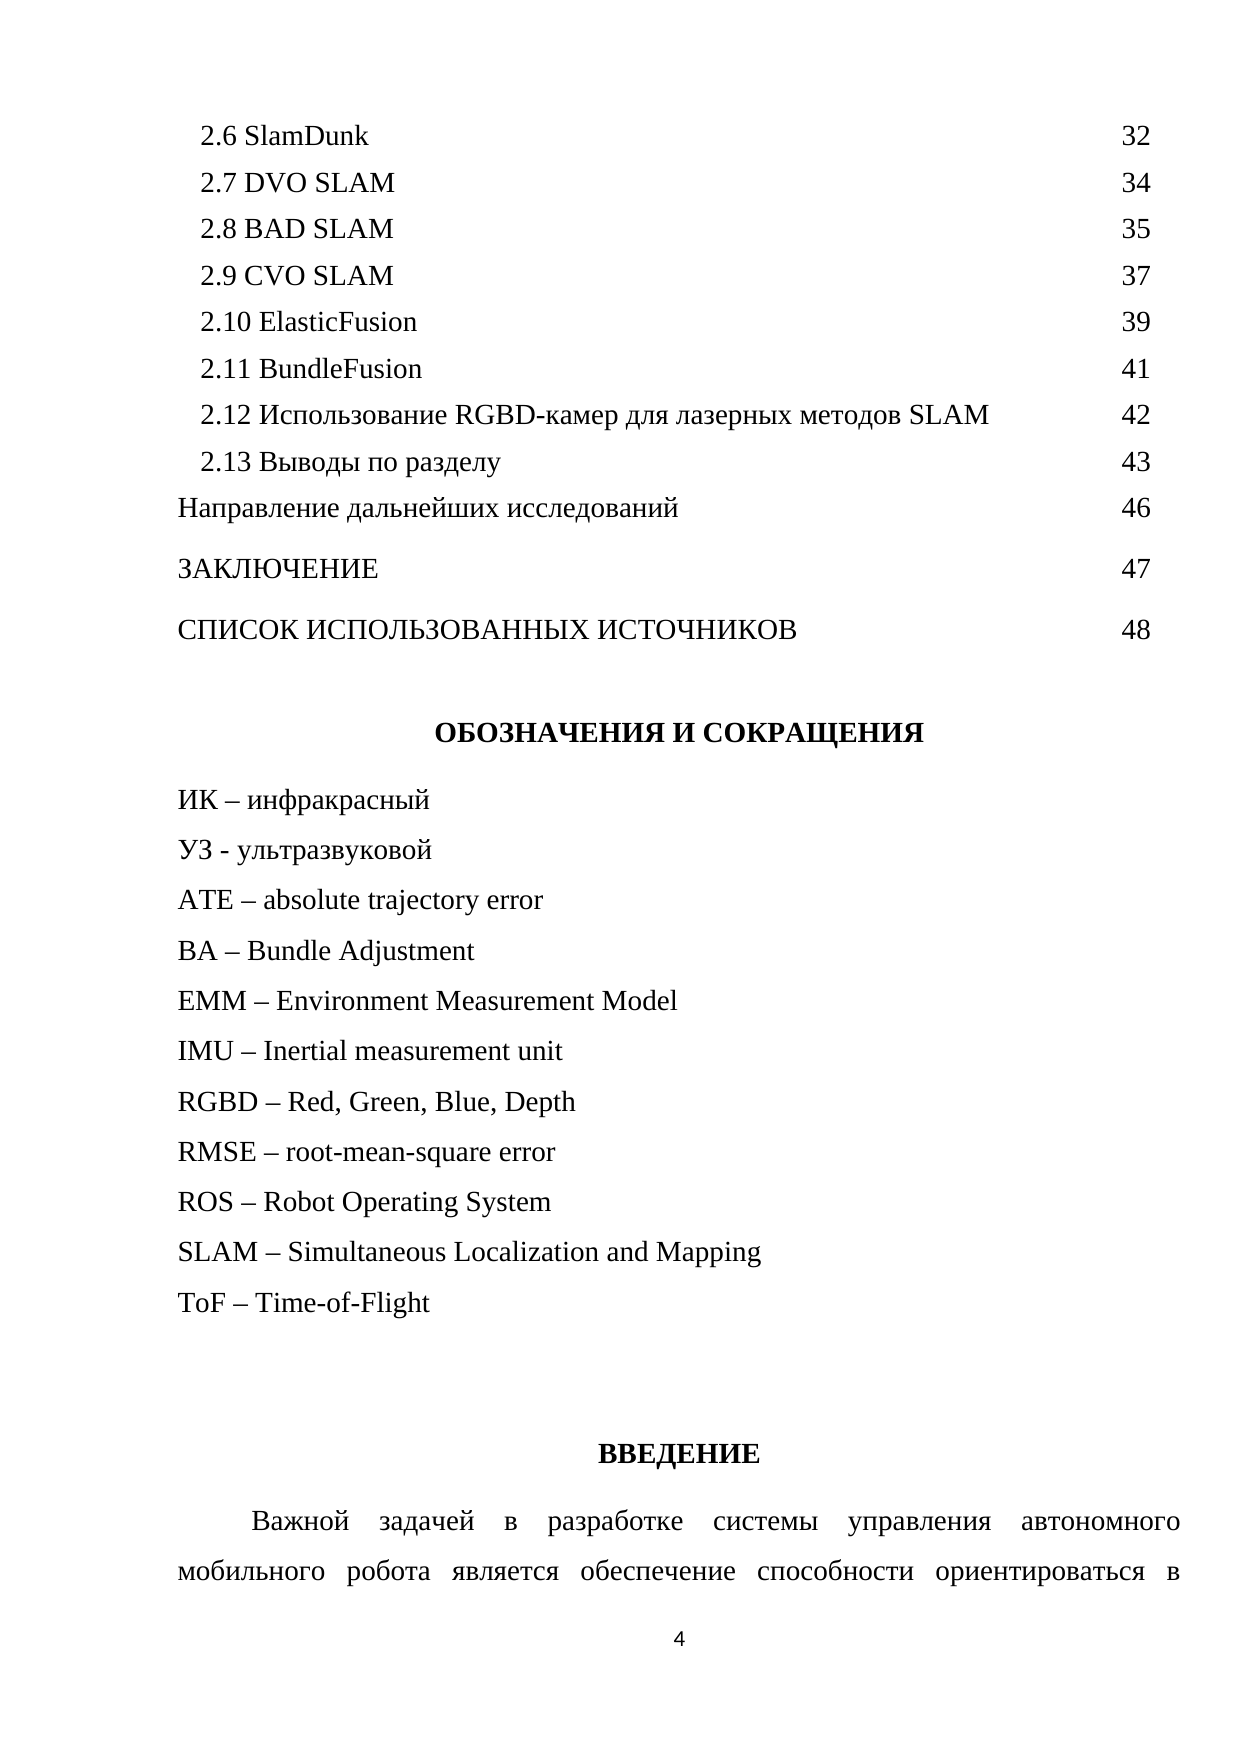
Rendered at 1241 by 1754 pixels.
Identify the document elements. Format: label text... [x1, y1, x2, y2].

text 2.12 Использование RGBD-камер для лазерных методов SLAM 42 [200, 397, 1181, 431]
text ATE – absolute trajectory error [177, 882, 1181, 916]
text ToF – Time-of-Flight [177, 1285, 1181, 1318]
text 2.8 BAD SLAM 35 [200, 211, 1181, 245]
text IMU – Inertial measurement unit [177, 1033, 1181, 1067]
text УЗ - ультразвуковой [177, 832, 1181, 866]
text RMSE – root-mean-square error [177, 1134, 1181, 1167]
text 2.9 CVO SLAM 37 [200, 258, 1181, 291]
text ВВЕДЕНИЕ [177, 1436, 1181, 1469]
text EMM – Environment Measurement Model [177, 983, 1181, 1017]
text Направление дальнейших исследований 46 [177, 491, 1181, 524]
text СПИСОК ИСПОЛЬЗОВАННЫХ ИСТОЧНИКОВ 48 [177, 612, 1181, 646]
text Важной задачей в разработке системы управления автономного мобильного робота является обеспечение способности ориентироваться в [177, 1503, 1181, 1587]
text ИК – инфракрасный [177, 782, 1181, 815]
text SLAM – Simultaneous Localization and Mapping [177, 1234, 1181, 1268]
text 2.7 DVO SLAM 34 [200, 165, 1181, 198]
text RGBD – Red, Green, Blue, Depth [177, 1084, 1181, 1117]
text ROS – Robot Operating System [177, 1184, 1181, 1218]
text BA – Bundle Adjustment [177, 933, 1181, 966]
text 2.11 BundleFusion 41 [200, 351, 1181, 384]
text ОБОЗНАЧЕНИЯ И СОКРАЩЕНИЯ [177, 715, 1181, 748]
text ЗАКЛЮЧЕНИЕ 47 [177, 551, 1181, 585]
text 2.10 ElasticFusion 39 [200, 304, 1181, 338]
text 2.13 Выводы по разделу 43 [200, 444, 1181, 478]
text 2.6 SlamDunk 32 [200, 118, 1181, 152]
